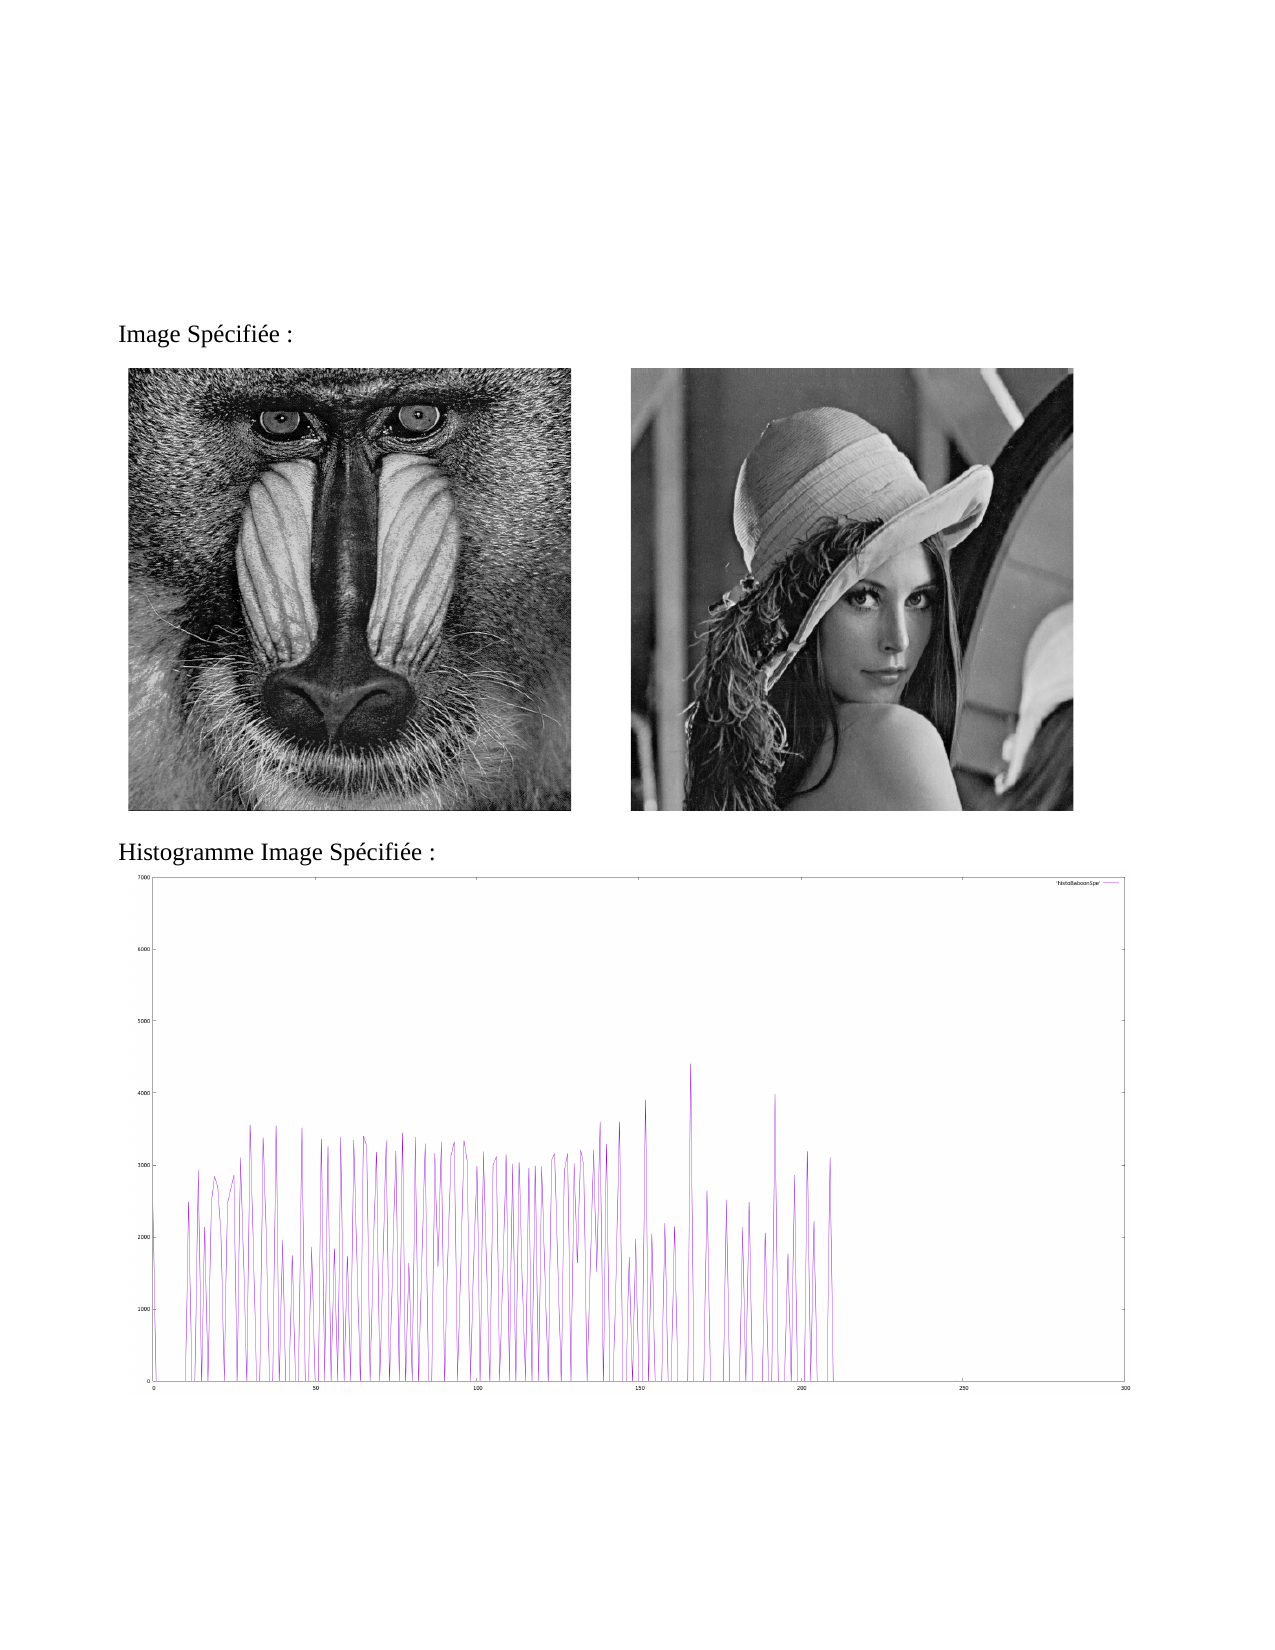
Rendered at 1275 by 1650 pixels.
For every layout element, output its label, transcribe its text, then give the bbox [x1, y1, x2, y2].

picture [128, 368, 572, 811]
picture [129, 870, 1133, 1394]
text Image Spécifiée : [118, 319, 1157, 348]
picture [630, 368, 1074, 811]
text Histogramme Image Spécifiée : [118, 837, 1157, 866]
